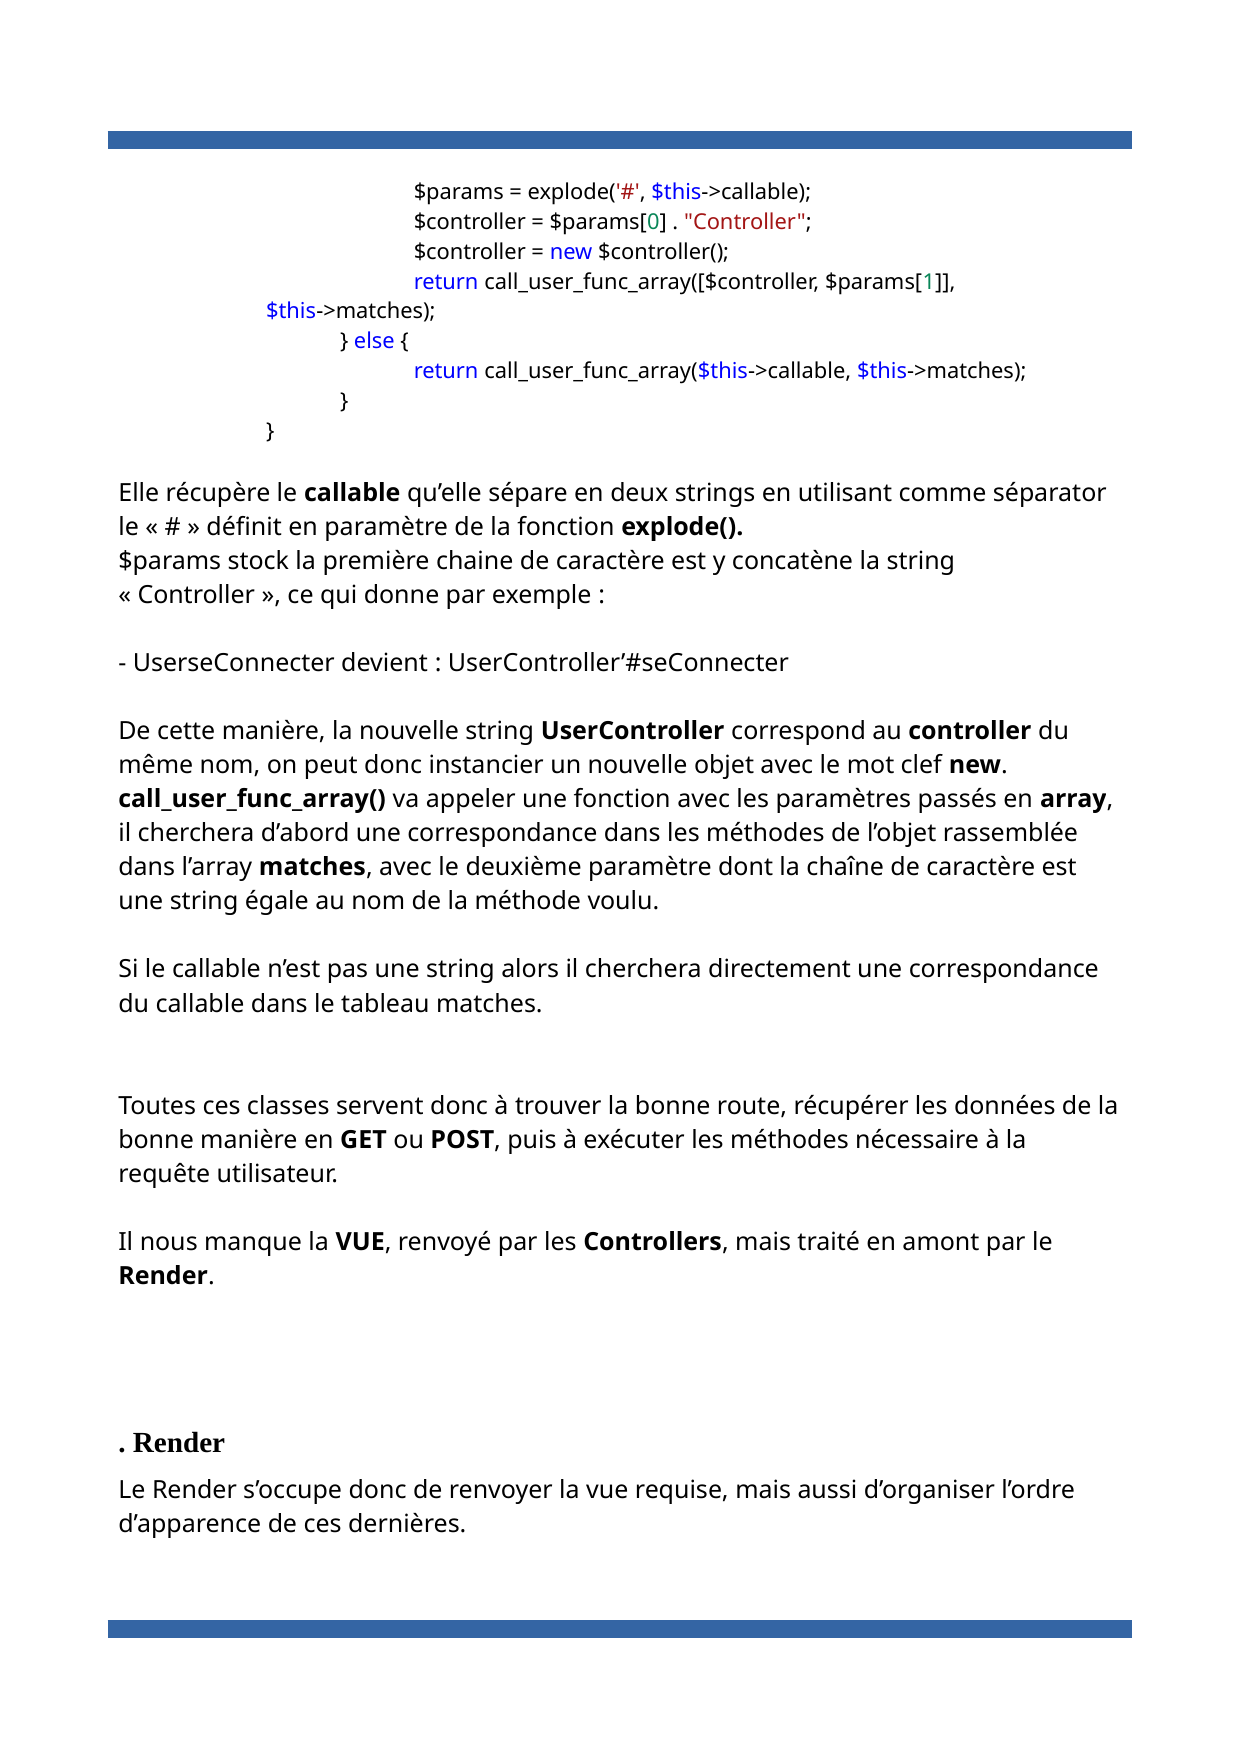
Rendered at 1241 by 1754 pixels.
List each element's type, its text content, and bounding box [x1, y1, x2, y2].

text Toutes ces classes servent donc à trouver la bonne route, récupérer les données de la bonne manière en GET ou POST, puis à exécuter les méthodes nécessaire à la requête utilisateur. [118, 1087, 1122, 1189]
text return call_user_func_array([$controller, $params[1]], $this->matches); [118, 266, 1122, 325]
text } [118, 415, 1122, 444]
text $params stock la première chaine de caractère est y concatène la string « Controller », ce qui donne par exemple : [118, 542, 1122, 611]
text $params = explode('#', $this->callable); [118, 176, 1122, 206]
text } else { [118, 325, 1122, 355]
text $controller = new $controller(); [118, 236, 1122, 266]
text } [118, 385, 1122, 415]
text Le Render s’occupe donc de renvoyer la vue requise, mais aussi d’organiser l’ordre d’apparence de ces dernières. [118, 1472, 1122, 1540]
text Elle récupère le callable qu’elle sépare en deux strings en utilisant comme séparator le « # » définit en paramètre de la fonction explode(). [118, 474, 1122, 542]
text - UserseConnecter devient : UserController’#seConnecter [118, 644, 1122, 679]
text De cette manière, la nouvelle string UserController correspond au controller du même nom, on peut donc instancier un nouvelle objet avec le mot clef new. [118, 713, 1122, 781]
text return call_user_func_array($this->callable, $this->matches); [118, 355, 1122, 385]
text call_user_func_array() va appeler une fonction avec les paramètres passés en array, il cherchera d’abord une correspondance dans les méthodes de l’objet rassemblée dans l’array matches, avec le deuxième paramètre dont la chaîne de caractère est une string égale au nom de la méthode voulu. [118, 781, 1122, 917]
subtitle . Render [118, 1426, 1122, 1459]
text Il nous manque la VUE, renvoyé par les Controllers, mais traité en amont par le Render. [118, 1224, 1122, 1292]
text $controller = $params[0] . "Controller"; [118, 206, 1122, 236]
text Si le callable n’est pas une string alors il cherchera directement une correspondance du callable dans le tableau matches. [118, 951, 1122, 1019]
